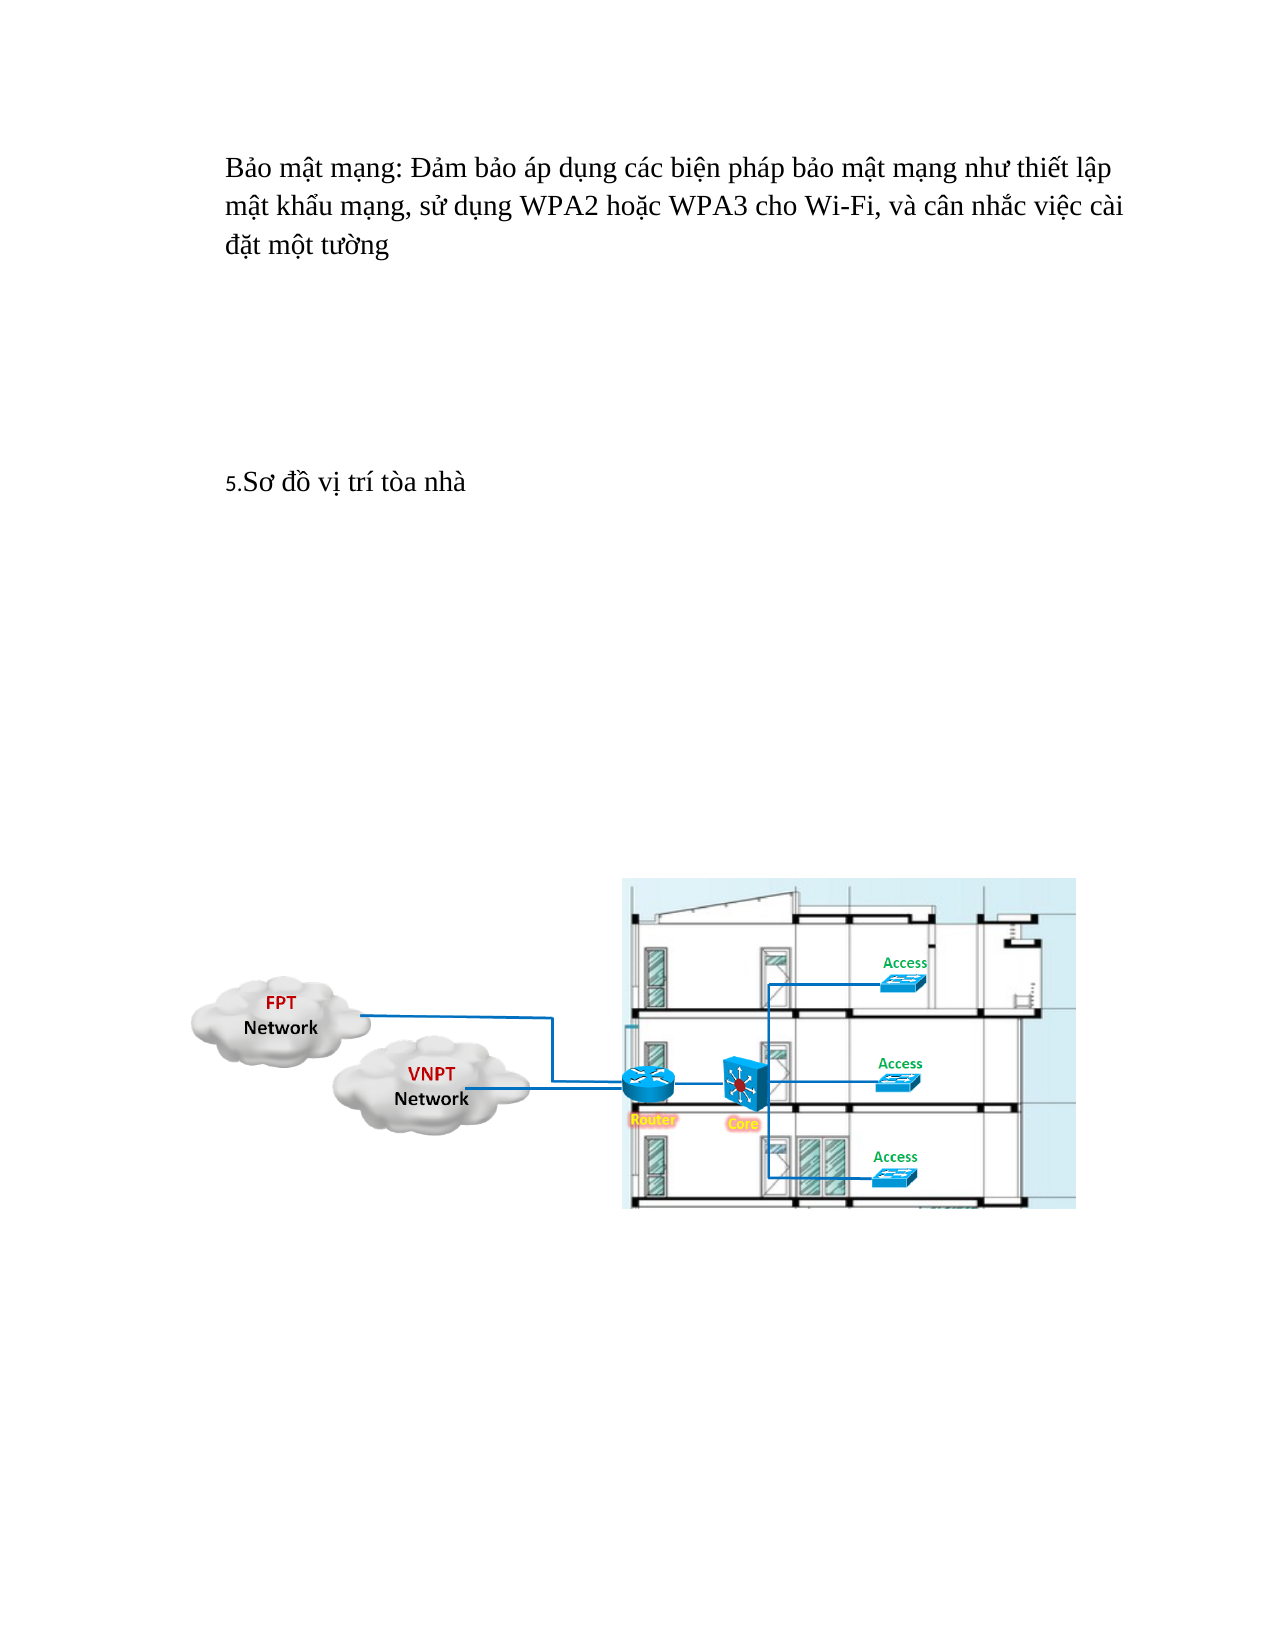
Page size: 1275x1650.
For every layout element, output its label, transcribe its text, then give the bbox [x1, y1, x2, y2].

list Bảo mật mạng: Đảm bảo áp dụng các biện pháp bảo mật mạng như thiết lập mật khẩu mạng, sử dụng WPA2 hoặc WPA3 cho Wi-Fi, và cân nhắc việc cài đặt một tường [225, 150, 1125, 261]
list Sơ đồ vị trí tòa nhà [225, 464, 1125, 498]
